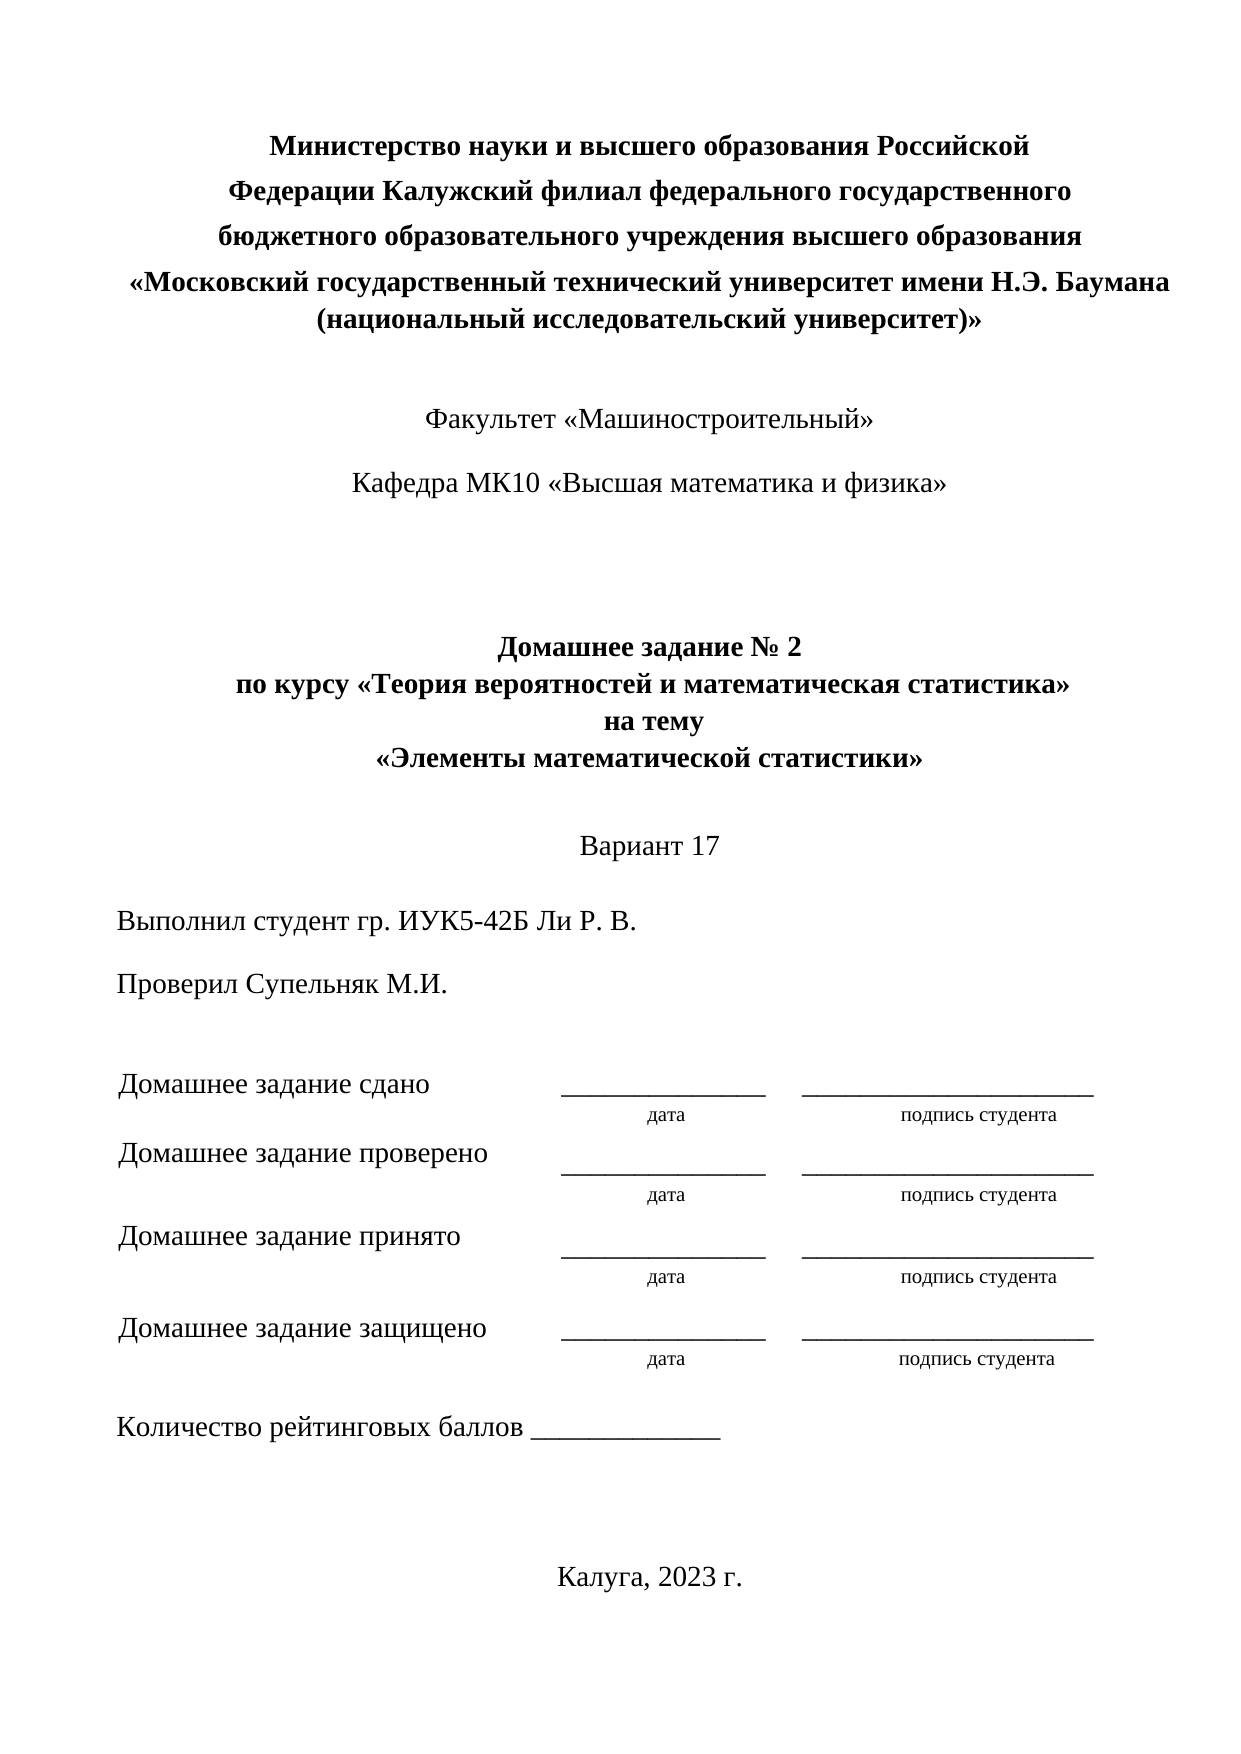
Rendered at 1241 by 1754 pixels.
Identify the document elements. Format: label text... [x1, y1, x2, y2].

text «Московский государственный технический университет имени Н.Э. Баумана [129, 264, 1182, 297]
text дата подпись студента [118, 1346, 1182, 1370]
text Кафедра МК10 «Высшая математика и физика» [321, 465, 978, 498]
text Проверил Супельняк М.И. [116, 966, 1182, 999]
text Выполнил студент гр. ИУК5-42Б Ли Р. В.­ [116, 903, 1182, 936]
text Факультет «Машиностроительный» [321, 401, 978, 434]
table_header ______________ ____________________ дата подпись студента [561, 1066, 1101, 1136]
text Вариант 17 [321, 828, 978, 862]
text Министерство науки и высшего образования Российской Федерации Калужский филиал федерального государственного бюджетного образовательного учреждения высшего образования [192, 128, 1107, 252]
table_cell Домашнее задание принято [118, 1218, 561, 1301]
text Количество рейтинговых баллов _____________ [116, 1409, 1182, 1442]
text (национальный исследовательский университет)» [216, 301, 1083, 334]
table_cell ______________ ____________________ дата подпись студента [561, 1136, 1101, 1218]
table_cell ______________ ____________________ дата подпись студента [561, 1218, 1101, 1301]
text Калуга, 2023 г. [321, 1559, 978, 1592]
table_cell Домашнее задание защищено [118, 1301, 561, 1346]
table_header Домашнее задание сдано [118, 1066, 561, 1136]
table_cell ______________ ____________________ [561, 1301, 1101, 1346]
text по курсу «Теория вероятностей и математическая статистика» на тему [216, 667, 1090, 737]
text «Элементы математической статистики» [216, 741, 1083, 774]
table_cell Домашнее задание проверено [118, 1136, 561, 1218]
text Домашнее задание № 2 [216, 629, 1083, 663]
